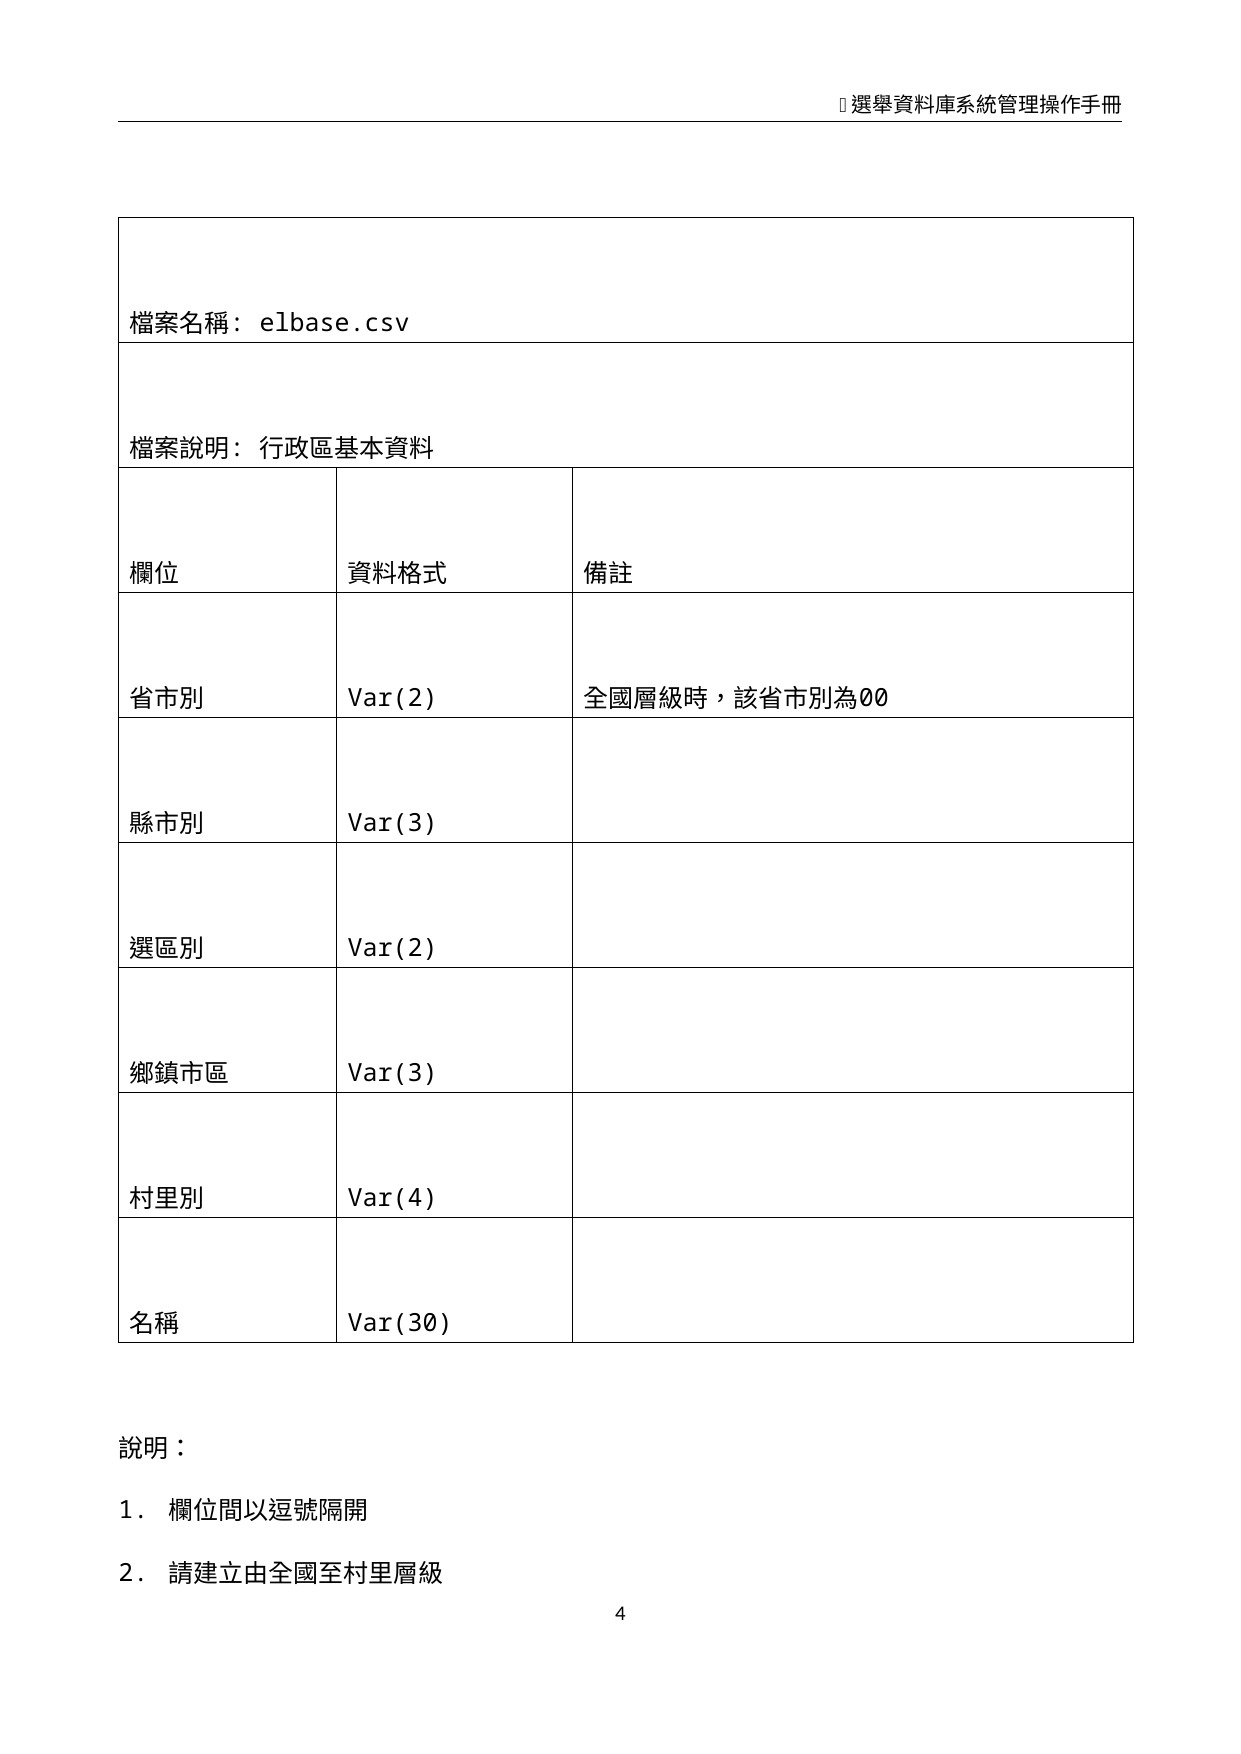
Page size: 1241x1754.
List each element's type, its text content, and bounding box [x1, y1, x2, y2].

table_cell Var(3) [337, 718, 572, 842]
table_header 檔案名稱: elbase.csv [119, 218, 1133, 342]
table_cell 全國層級時，該省市別為00 [573, 593, 1133, 717]
table_cell 備註 [573, 468, 1133, 592]
table_cell 鄉鎮市區 [119, 968, 336, 1092]
table_cell Var(4) [337, 1093, 572, 1217]
table_cell 資料格式 [337, 468, 572, 592]
table_cell 省市別 [119, 593, 336, 717]
table_cell [573, 1218, 1133, 1342]
table_cell Var(30) [337, 1218, 572, 1342]
table_cell 選區別 [119, 843, 336, 967]
table_cell 檔案說明: 行政區基本資料 [119, 343, 1133, 467]
table_cell [573, 718, 1133, 842]
table_cell Var(2) [337, 843, 572, 967]
table_cell Var(3) [337, 968, 572, 1092]
table_cell 欄位 [119, 468, 336, 592]
table_cell Var(2) [337, 593, 572, 717]
table_cell 名稱 [119, 1218, 336, 1342]
table_cell 村里別 [119, 1093, 336, 1217]
list 請建立由全國至村里層級 [118, 1530, 1122, 1592]
text 說明： [118, 1405, 1122, 1467]
list 欄位間以逗號隔開 [118, 1467, 1122, 1530]
table_cell 縣市別 [119, 718, 336, 842]
table_cell [573, 843, 1133, 967]
table_cell [573, 1093, 1133, 1217]
table_cell [573, 968, 1133, 1092]
